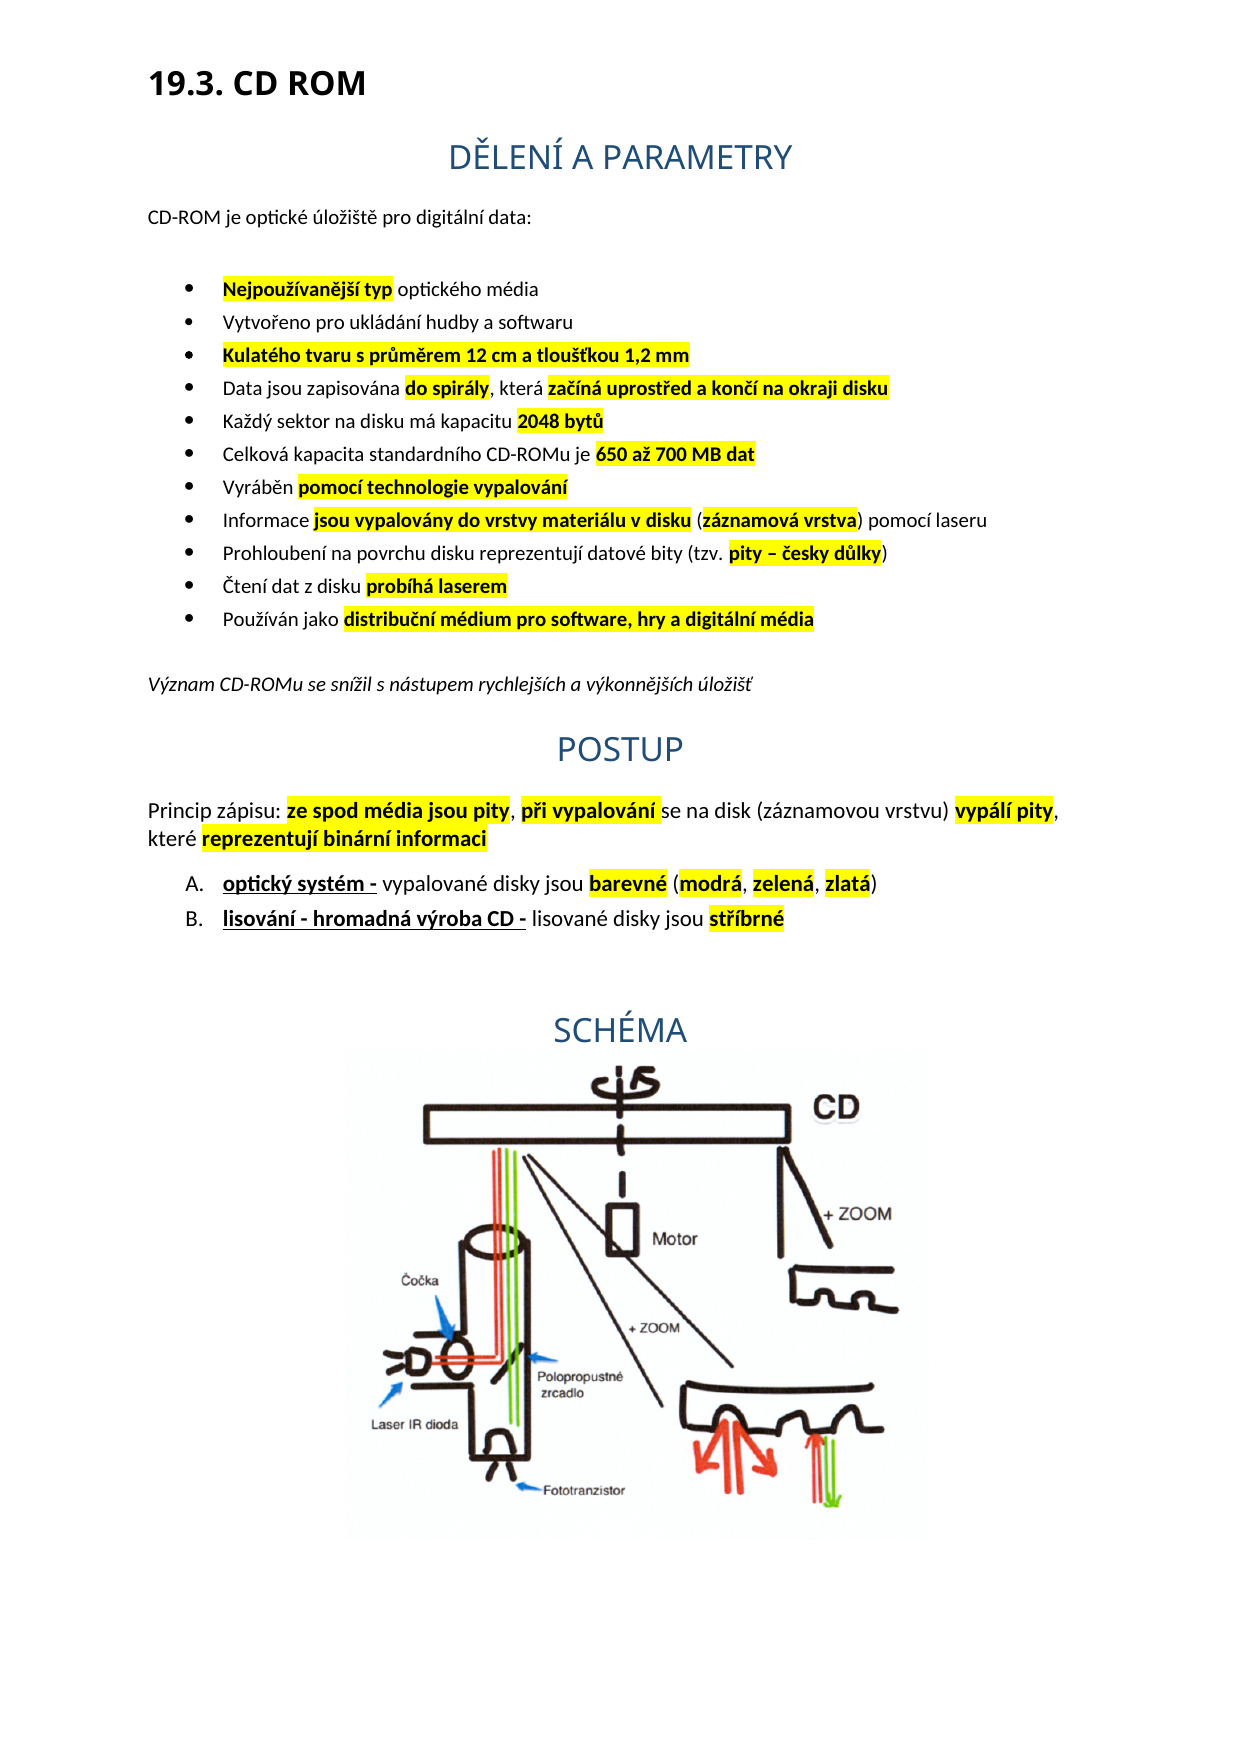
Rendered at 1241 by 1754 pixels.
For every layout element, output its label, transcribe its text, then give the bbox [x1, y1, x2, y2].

list Data jsou zapisována do spirály, která začíná uprostřed a končí na okraji disku [185, 375, 1093, 400]
list Celková kapacita standardního CD-ROMu je 650 až 700 MB dat [185, 441, 1093, 466]
list Čtení dat z disku probíhá laserem [185, 573, 1093, 598]
list lisování - hromadná výroba CD - lisované disky jsou stříbrné [185, 904, 1093, 932]
list Kulatého tvaru s průměrem 12 cm a tloušťkou 1,2 mm [185, 342, 1093, 367]
subtitle dělení a parametry [148, 134, 1093, 179]
text Význam CD-ROMu se snížil s nástupem rychlejších a výkonnějších úložišť [148, 671, 1093, 697]
list optický systém - vypalované disky jsou barevné (modrá, zelená, zlatá) [185, 869, 1093, 897]
text CD-ROM je optické úložiště pro digitální data: [148, 204, 1093, 230]
list Vyráběn pomocí technologie vypalování [185, 474, 1093, 499]
list Každý sektor na disku má kapacitu 2048 bytů [185, 408, 1093, 433]
list Informace jsou vypalovány do vrstvy materiálu v disku (záznamová vrstva) pomocí laseru [185, 507, 1093, 532]
list Nejpoužívanější typ optického média [185, 276, 1093, 301]
list Vytvořeno pro ukládání hudby a softwaru [185, 309, 1093, 334]
picture [345, 1049, 930, 1540]
subtitle postup [148, 726, 1093, 771]
list Prohloubení na povrchu disku reprezentují datové bity (tzv. pity – česky důlky) [185, 540, 1093, 566]
subtitle schéma [148, 1006, 1093, 1052]
list Používán jako distribuční médium pro software, hry a digitální média [185, 606, 1093, 632]
text Princip zápisu: ze spod média jsou pity, při vypalování se na disk (záznamovou vrstvu) vypálí pity, které reprezentují binární informaci [148, 796, 1093, 852]
subtitle 19.3. CD ROM [148, 59, 1093, 105]
